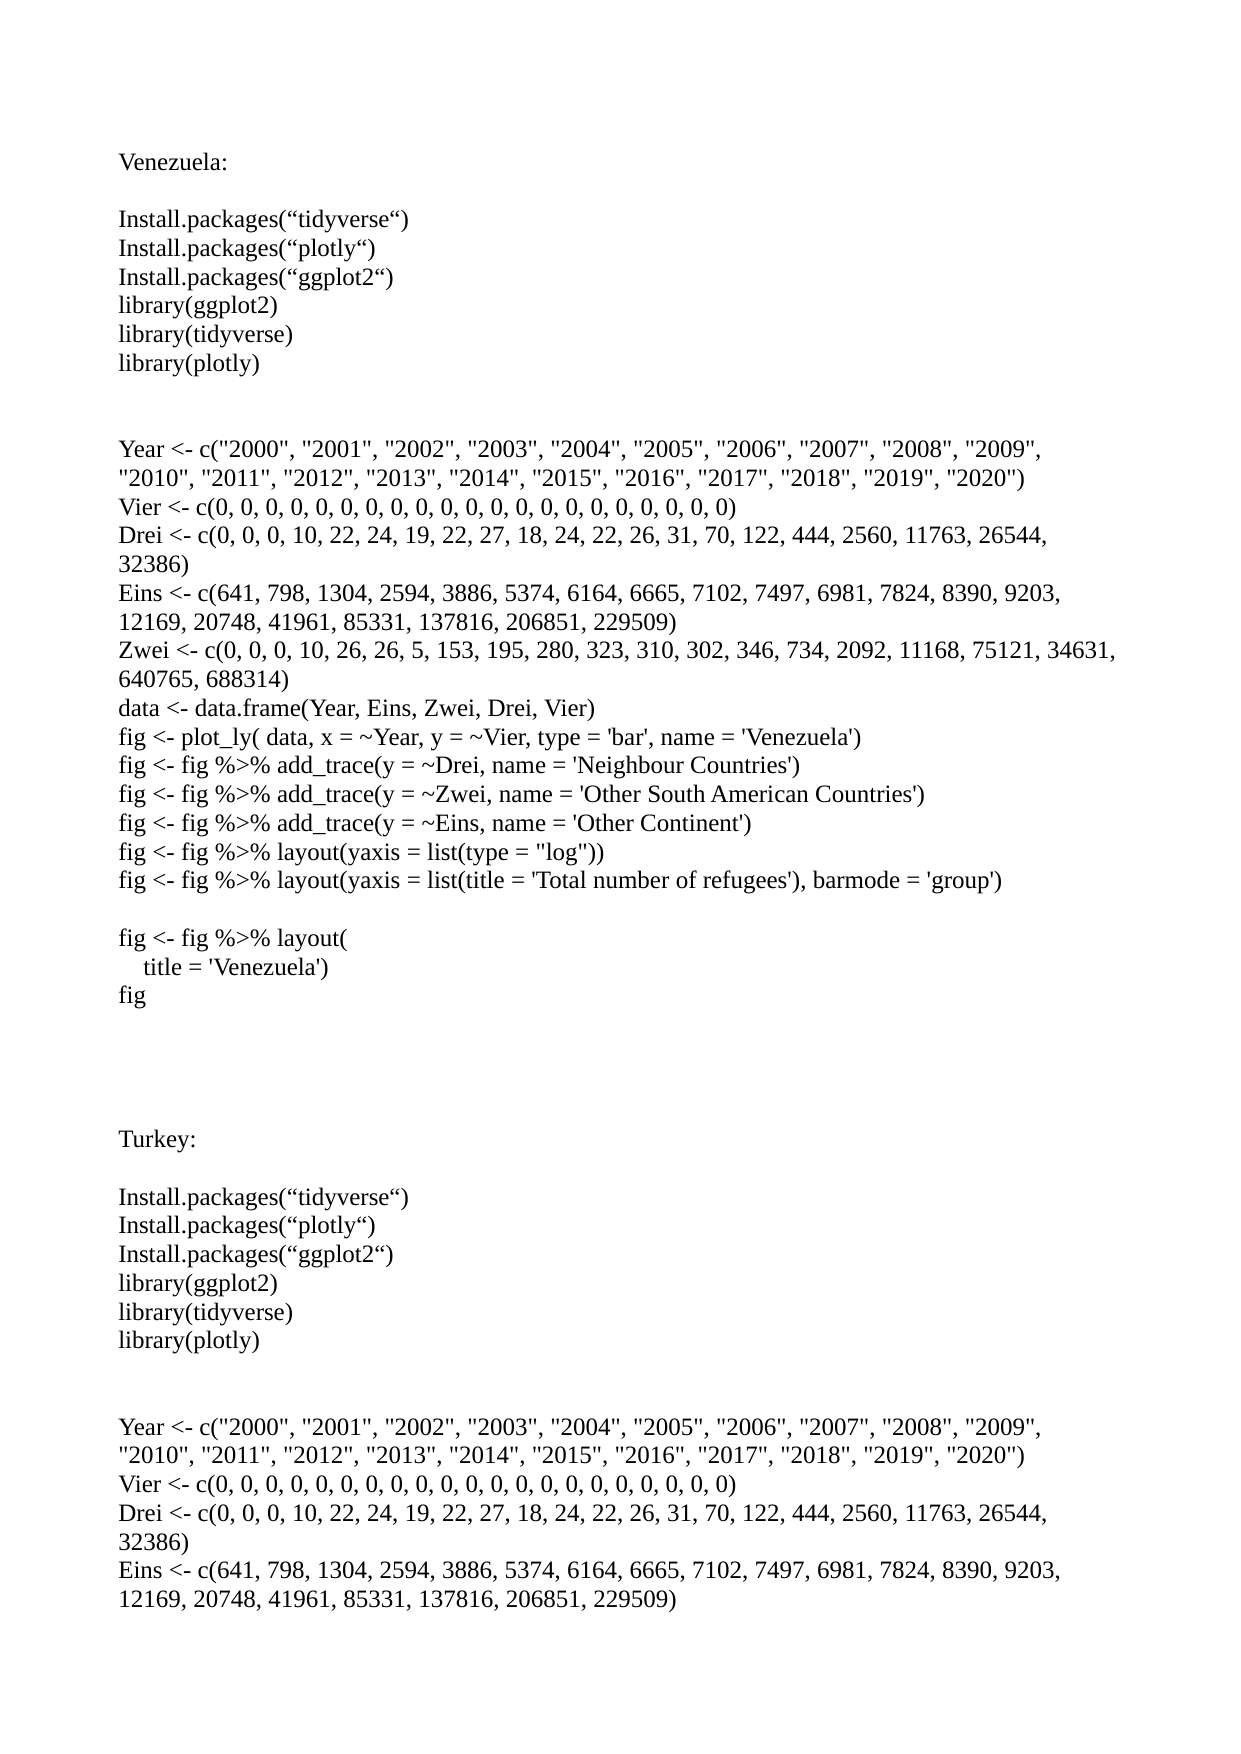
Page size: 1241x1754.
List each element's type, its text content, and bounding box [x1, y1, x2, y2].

text Year <- c("2000", "2001", "2002", "2003", "2004", "2005", "2006", "2007", "2008", "2009", "2010", "2011", "2012", "2013", "2014", "2015", "2016", "2017", "2018", "2019", "2020") [118, 1412, 1122, 1469]
text Eins <- c(641, 798, 1304, 2594, 3886, 5374, 6164, 6665, 7102, 7497, 6981, 7824, 8390, 9203, 12169, 20748, 41961, 85331, 137816, 206851, 229509) [118, 1556, 1122, 1613]
text fig [118, 981, 1122, 1009]
text fig <- plot_ly( data, x = ~Year, y = ~Vier, type = 'bar', name = 'Venezuela') [118, 722, 1122, 751]
text Drei <- c(0, 0, 0, 10, 22, 24, 19, 22, 27, 18, 24, 22, 26, 31, 70, 122, 444, 2560, 11763, 26544, 32386) [118, 1498, 1122, 1556]
text title = 'Venezuela') [118, 952, 1122, 981]
text library(ggplot2) [118, 1268, 1122, 1297]
text Install.packages(“tidyverse“) [118, 204, 1122, 233]
text library(tidyverse) [118, 1297, 1122, 1326]
text Venezuela: [118, 147, 1122, 176]
text Vier <- c(0, 0, 0, 0, 0, 0, 0, 0, 0, 0, 0, 0, 0, 0, 0, 0, 0, 0, 0, 0, 0) [118, 492, 1122, 521]
text fig <- fig %>% layout(yaxis = list(title = 'Total number of refugees'), barmode = 'group') [118, 866, 1122, 894]
text Year <- c("2000", "2001", "2002", "2003", "2004", "2005", "2006", "2007", "2008", "2009", "2010", "2011", "2012", "2013", "2014", "2015", "2016", "2017", "2018", "2019", "2020") [118, 434, 1122, 492]
text Turkey: [118, 1124, 1122, 1153]
text Drei <- c(0, 0, 0, 10, 22, 24, 19, 22, 27, 18, 24, 22, 26, 31, 70, 122, 444, 2560, 11763, 26544, 32386) [118, 521, 1122, 578]
text library(plotly) [118, 348, 1122, 377]
text Install.packages(“ggplot2“) [118, 262, 1122, 291]
text fig <- fig %>% layout(yaxis = list(type = "log")) [118, 837, 1122, 866]
text Install.packages(“tidyverse“) [118, 1182, 1122, 1211]
text library(tidyverse) [118, 319, 1122, 348]
text library(plotly) [118, 1326, 1122, 1354]
text Install.packages(“plotly“) [118, 1211, 1122, 1239]
text Vier <- c(0, 0, 0, 0, 0, 0, 0, 0, 0, 0, 0, 0, 0, 0, 0, 0, 0, 0, 0, 0, 0) [118, 1469, 1122, 1498]
text data <- data.frame(Year, Eins, Zwei, Drei, Vier) [118, 693, 1122, 722]
text library(ggplot2) [118, 291, 1122, 319]
text Zwei <- c(0, 0, 0, 10, 26, 26, 5, 153, 195, 280, 323, 310, 302, 346, 734, 2092, 11168, 75121, 34631, 640765, 688314) [118, 636, 1122, 693]
text Install.packages(“ggplot2“) [118, 1239, 1122, 1268]
text Install.packages(“plotly“) [118, 233, 1122, 262]
text fig <- fig %>% add_trace(y = ~Eins, name = 'Other Continent') [118, 808, 1122, 837]
text fig <- fig %>% add_trace(y = ~Drei, name = 'Neighbour Countries') [118, 751, 1122, 779]
text fig <- fig %>% add_trace(y = ~Zwei, name = 'Other South American Countries') [118, 779, 1122, 808]
text fig <- fig %>% layout( [118, 923, 1122, 952]
text Eins <- c(641, 798, 1304, 2594, 3886, 5374, 6164, 6665, 7102, 7497, 6981, 7824, 8390, 9203, 12169, 20748, 41961, 85331, 137816, 206851, 229509) [118, 578, 1122, 636]
